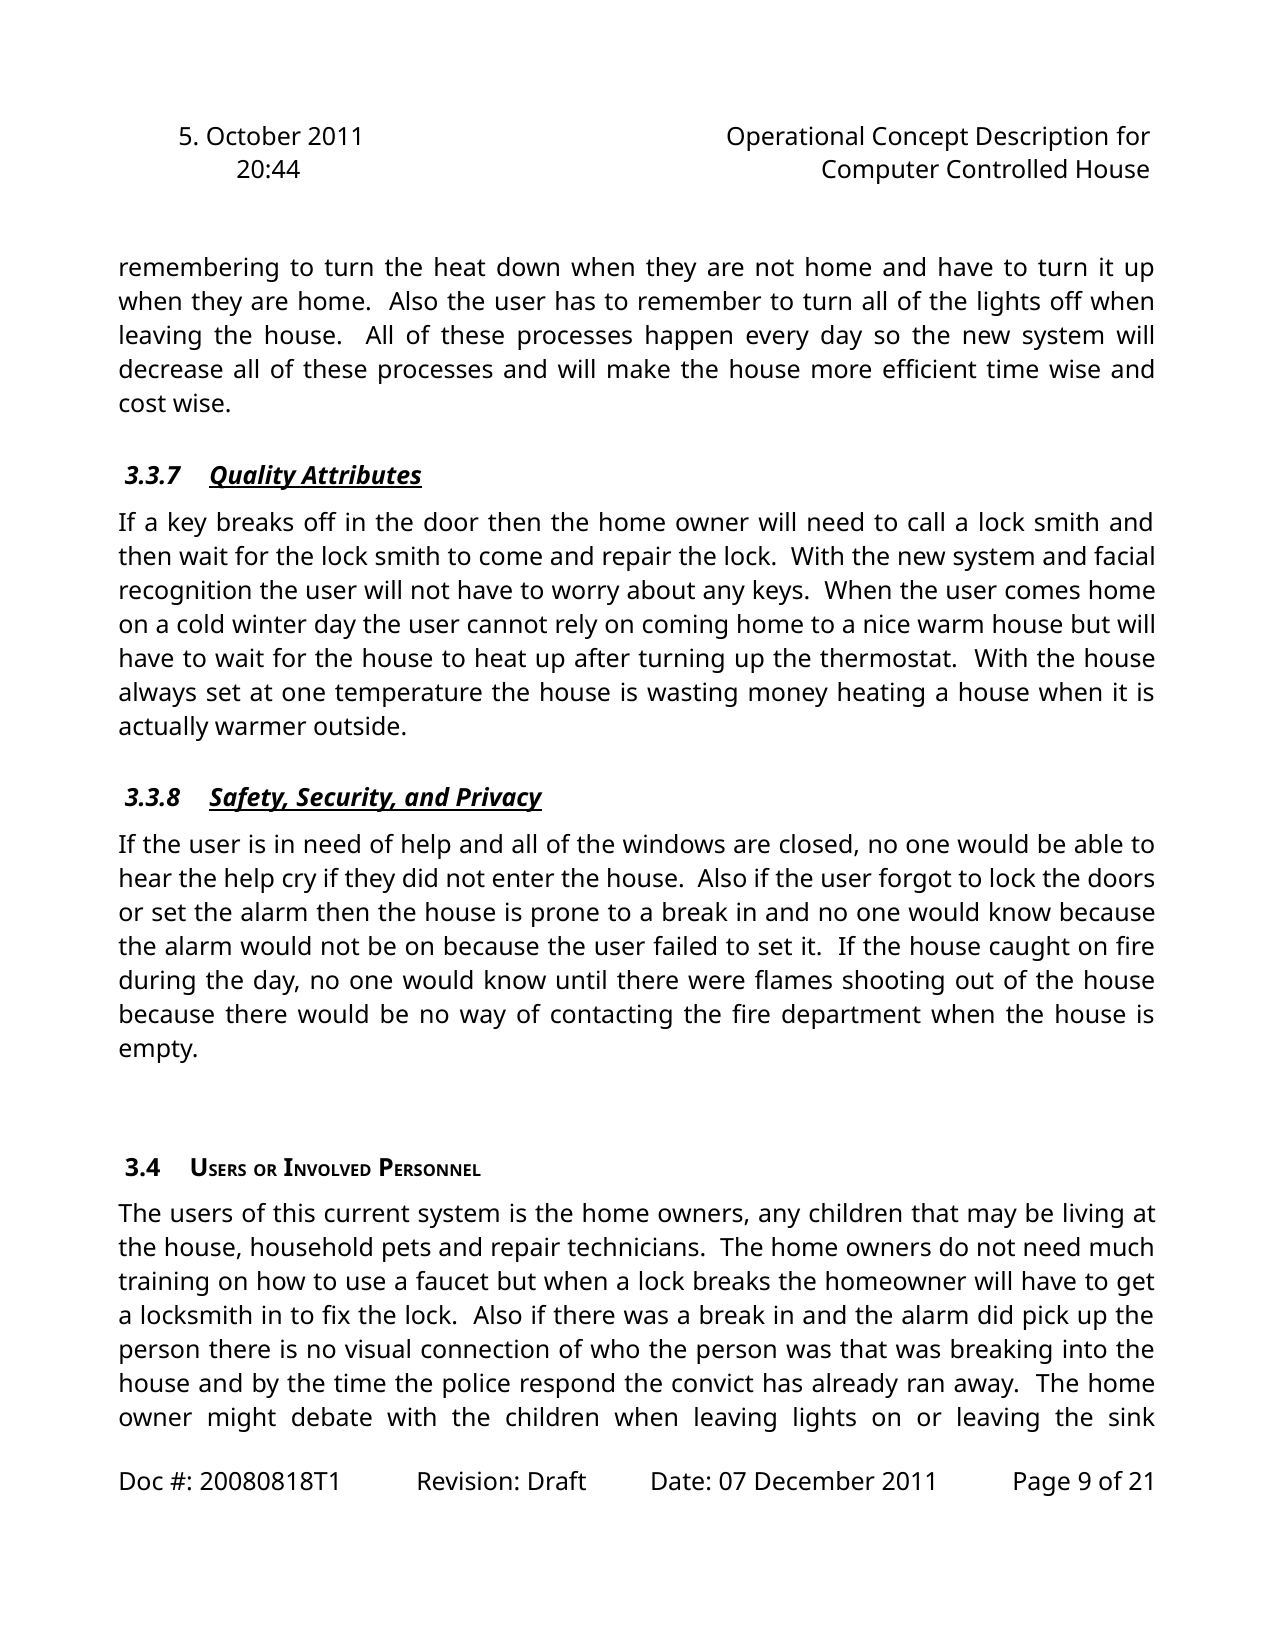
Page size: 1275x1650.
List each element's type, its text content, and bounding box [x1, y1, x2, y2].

text If a key breaks off in the door then the home owner will need to call a lock smith and then wait for the lock smith to come and repair the lock. With the new system and facial recognition the user will not have to worry about any keys. When the user comes home on a cold winter day the user cannot rely on coming home to a nice warm house but will have to wait for the house to heat up after turning up the thermostat. With the house always set at one temperature the house is wasting money heating a house when it is actually warmer outside. [118, 504, 1157, 743]
subtitle Safety, Security, and Privacy [118, 780, 1157, 814]
text remembering to turn the heat down when they are not home and have to turn it up when they are home. Also the user has to remember to turn all of the lights off when leaving the house. All of these processes happen every day so the new system will decrease all of these processes and will make the house more efficient time wise and cost wise. [118, 250, 1157, 420]
text If the user is in need of help and all of the windows are closed, no one would be able to hear the help cry if they did not enter the house. Also if the user forgot to lock the doors or set the alarm then the house is prone to a break in and no one would know because the alarm would not be on because the user failed to set it. If the house caught on fire during the day, no one would know until there were flames shooting out of the house because there would be no way of contacting the fire department when the house is empty. [118, 827, 1157, 1065]
subtitle Users or Involved Personnel [118, 1149, 1157, 1183]
text The users of this current system is the home owners, any children that may be living at the house, household pets and repair technicians. The home owners do not need much training on how to use a faucet but when a lock breaks the homeowner will have to get a locksmith in to fix the lock. Also if there was a break in and the alarm did pick up the person there is no visual connection of who the person was that was breaking into the house and by the time the police respond the convict has already ran away. The home owner might debate with the children when leaving lights on or leaving the sink [118, 1196, 1157, 1434]
subtitle Quality Attributes [118, 458, 1157, 492]
